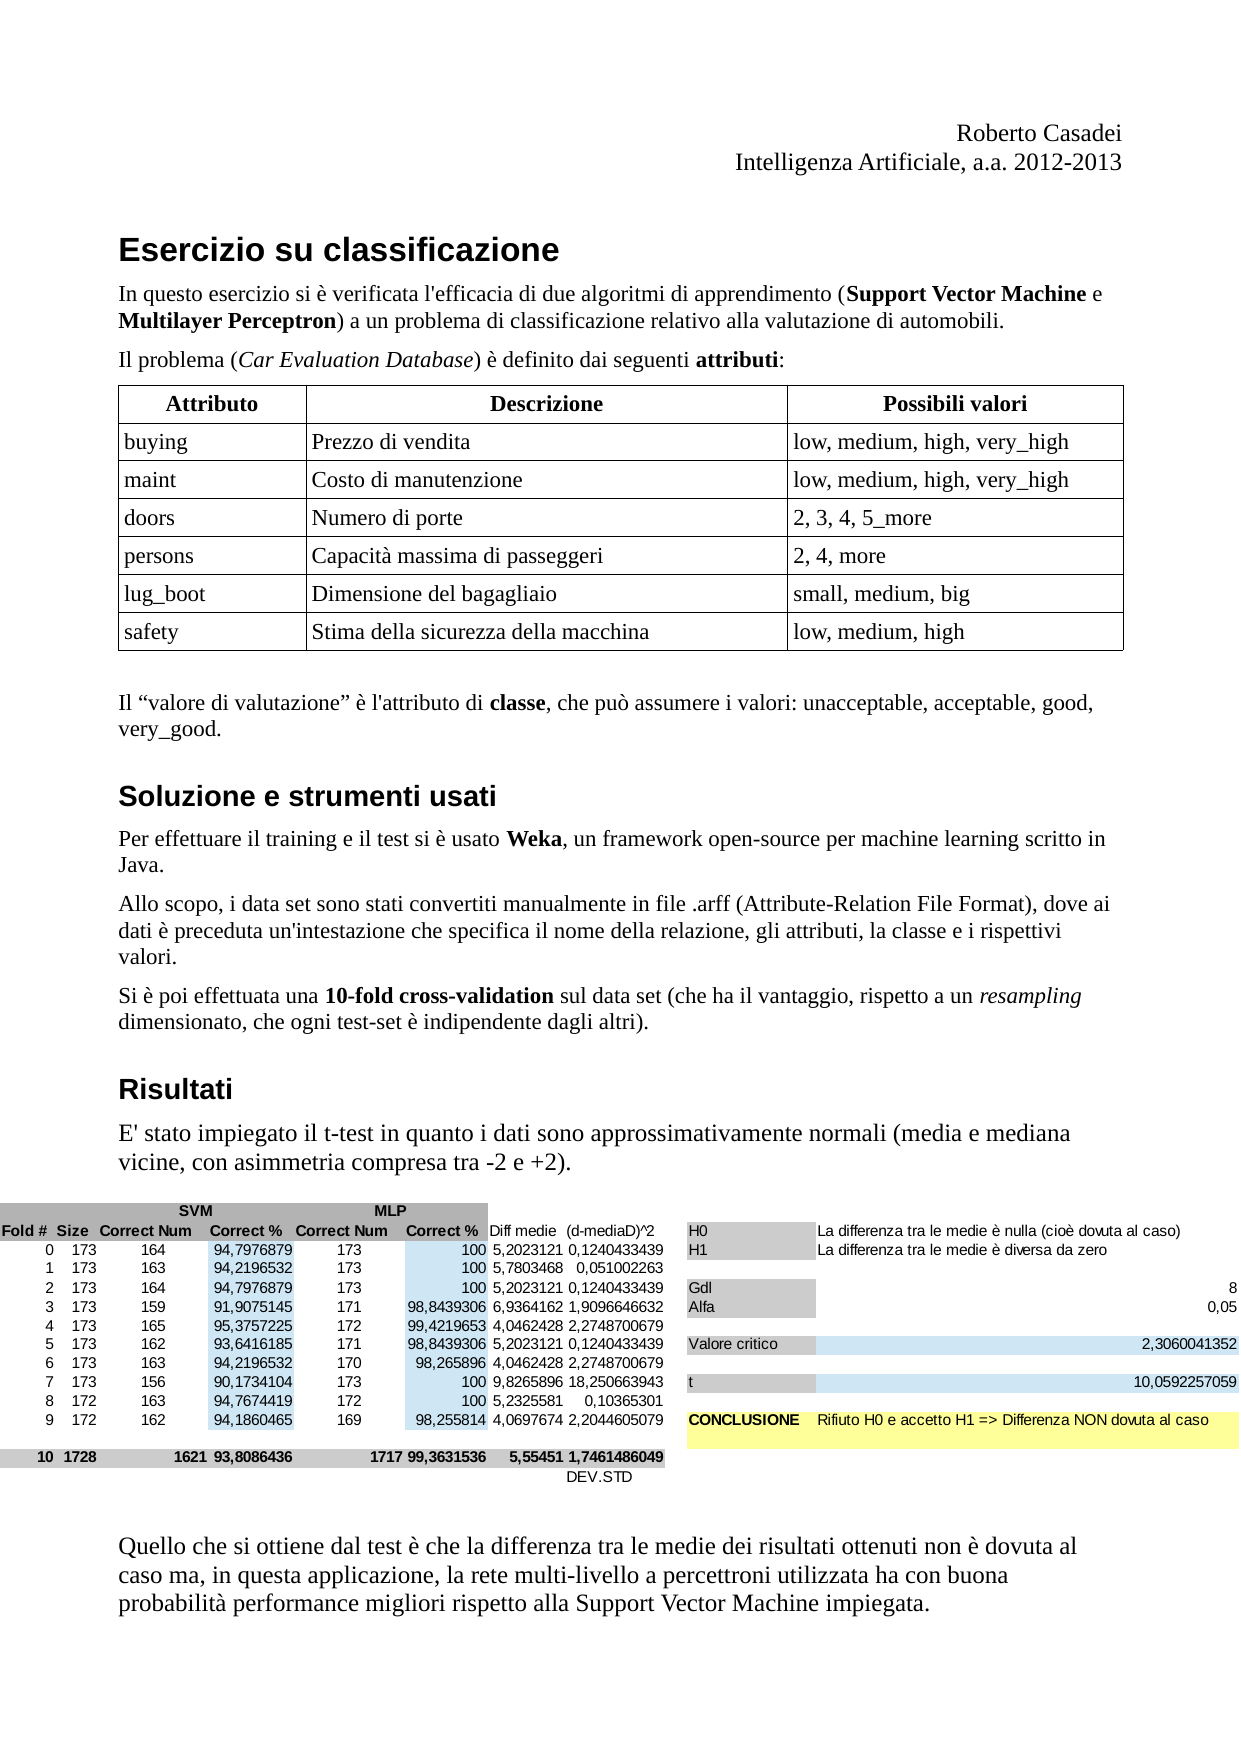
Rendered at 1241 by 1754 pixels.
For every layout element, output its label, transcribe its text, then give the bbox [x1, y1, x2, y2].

text Quello che si ottiene dal test è che la differenza tra le medie dei risultati ottenuti non è dovuta al caso ma, in questa applicazione, la rete multi-livello a percettroni utilizzata ha con buona probabilità performance migliori rispetto alla Support Vector Machine impiegata. [118, 1531, 1122, 1617]
subtitle Soluzione e strumenti usati [118, 779, 1122, 813]
table_cell Costo di manutenzione [307, 461, 787, 498]
subtitle Risultati [118, 1072, 1122, 1106]
text Allo scopo, i data set sono stati convertiti manualmente in file .arff (Attribute-Relation File Format), dove ai dati è preceduta un'intestazione che specifica il nome della relazione, gli attributi, la classe e i rispettivi valori. [118, 890, 1122, 969]
table_cell lug_boot [119, 575, 306, 612]
table_cell Numero di porte [307, 499, 787, 536]
table_cell Dimensione del bagagliaio [307, 575, 787, 612]
table_cell persons [119, 537, 306, 574]
table_cell 2, 4, more [788, 537, 1123, 574]
table_cell buying [119, 424, 306, 460]
table_header Descrizione [307, 386, 787, 422]
text In questo esercizio si è verificata l'efficacia di due algoritmi di apprendimento (Support Vector Machine e Multilayer Perceptron) a un problema di classificazione relativo alla valutazione di automobili. [118, 281, 1122, 333]
table_cell Prezzo di vendita [307, 424, 787, 460]
table_cell safety [119, 613, 306, 650]
text Roberto Casadei [118, 118, 1122, 147]
table_cell small, medium, big [788, 575, 1123, 612]
text Il problema (Car Evaluation Database) è definito dai seguenti attributi: [118, 346, 1122, 372]
table_header Attributo [119, 386, 306, 422]
text Intelligenza Artificiale, a.a. 2012-2013 [118, 147, 1122, 176]
table_header Possibili valori [788, 386, 1123, 422]
text Si è poi effettuata una 10-fold cross-validation sul data set (che ha il vantaggio, rispetto a un resampling dimensionato, che ogni test-set è indipendente dagli altri). [118, 982, 1122, 1035]
table_cell Stima della sicurezza della macchina [307, 613, 787, 650]
text Per effettuare il training e il test si è usato Weka, un framework open-source per machine learning scritto in Java. [118, 825, 1122, 878]
text Il “valore di valutazione” è l'attributo di classe, che può assumere i valori: unacceptable, acceptable, good, very_good. [118, 689, 1122, 742]
table_cell low, medium, high, very_high [788, 461, 1123, 498]
table_cell Capacità massima di passeggeri [307, 537, 787, 574]
subtitle Esercizio su classificazione [118, 229, 1122, 268]
table_cell maint [119, 461, 306, 498]
table_cell doors [119, 499, 306, 536]
text E' stato impiegato il t-test in quanto i dati sono approssimativamente normali (media e mediana vicine, con asimmetria compresa tra -2 e +2). [118, 1118, 1122, 1176]
table_cell 2, 3, 4, 5_more [788, 499, 1123, 536]
table_cell low, medium, high [788, 613, 1123, 650]
table_cell low, medium, high, very_high [788, 424, 1123, 460]
